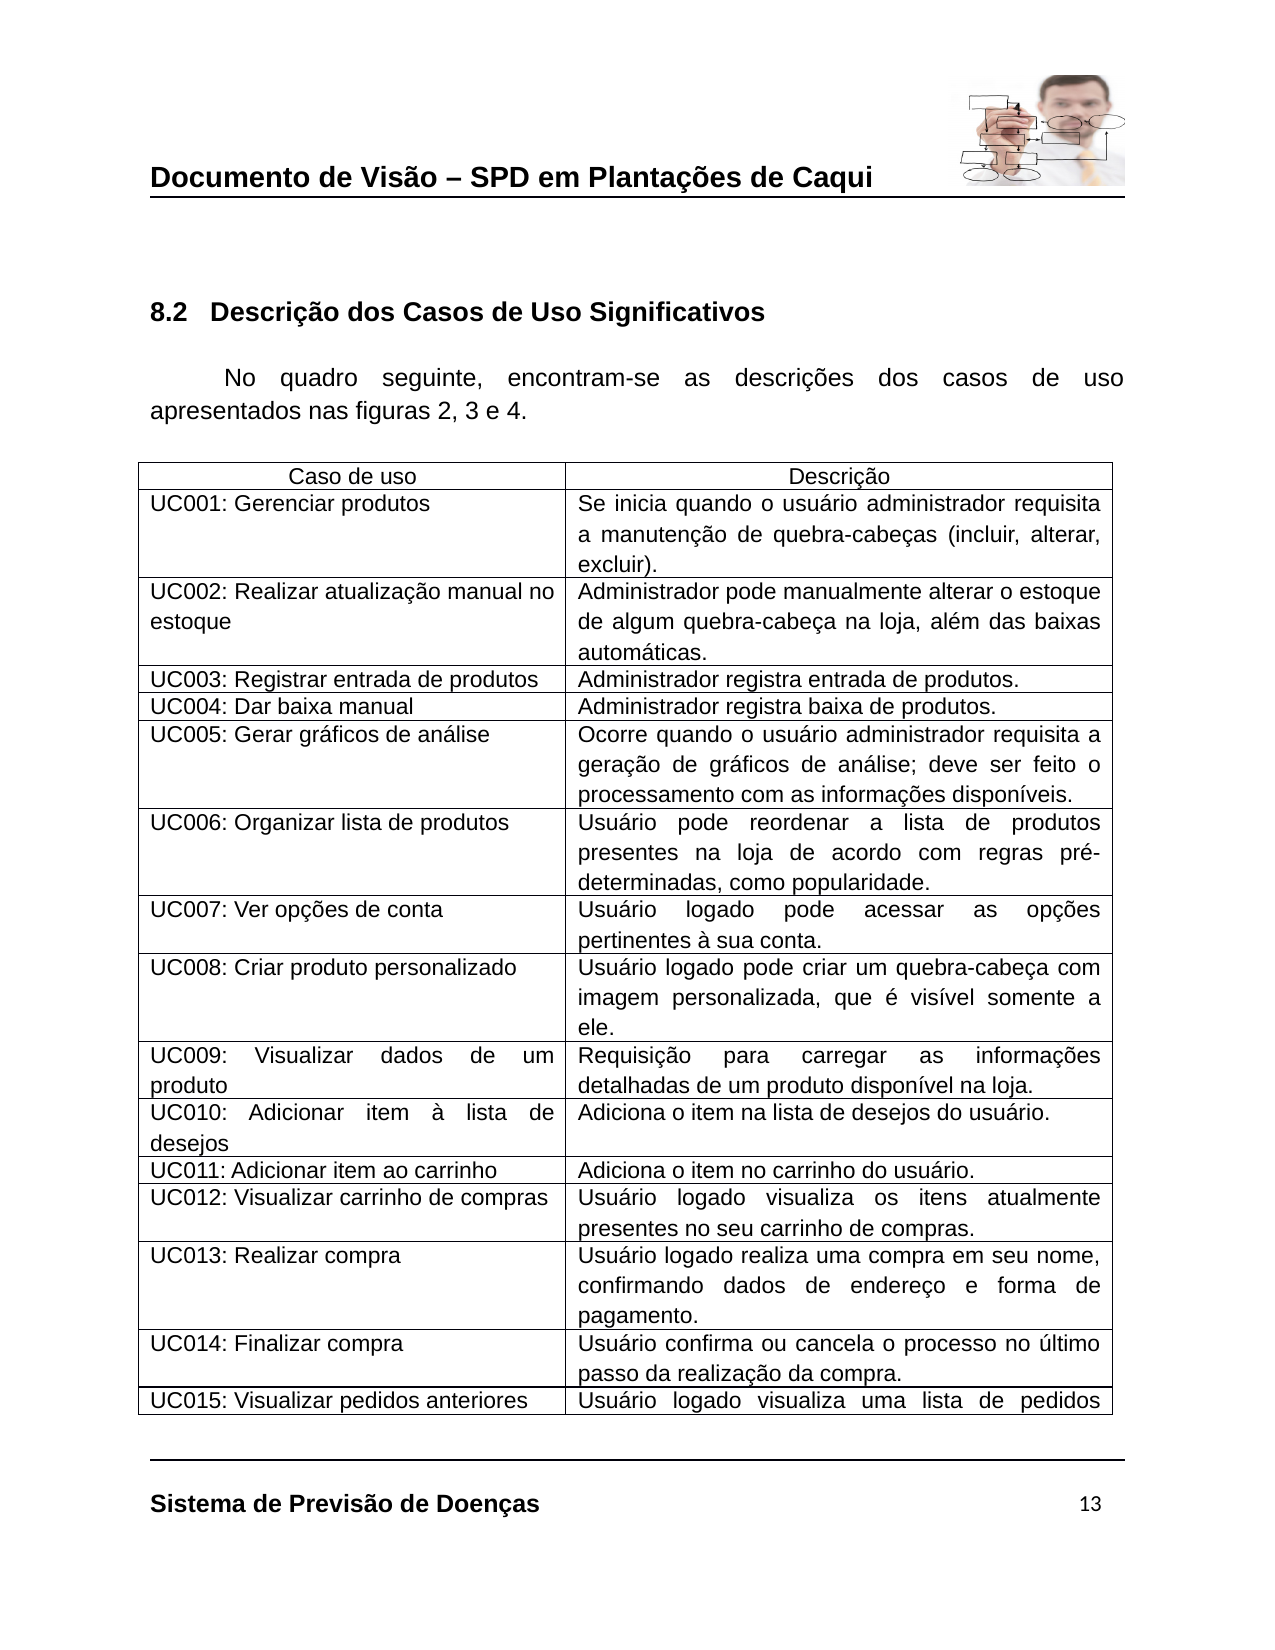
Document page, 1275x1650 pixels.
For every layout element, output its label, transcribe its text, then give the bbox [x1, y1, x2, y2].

table_cell UC003: Registrar entrada de produtos [139, 666, 565, 692]
table_cell Adiciona o item no carrinho do usuário. [566, 1157, 1112, 1183]
table_cell UC010: Adicionar item à lista de desejos [139, 1099, 565, 1156]
table_cell UC004: Dar baixa manual [139, 693, 565, 720]
table_cell UC002: Realizar atualização manual no estoque [139, 578, 565, 665]
table_cell UC005: Gerar gráficos de análise [139, 721, 565, 807]
table_cell Requisição para carregar as informações detalhadas de um produto disponível na loja. [566, 1042, 1112, 1098]
table_cell UC012: Visualizar carrinho de compras [139, 1184, 565, 1241]
table_cell Usuário logado pode acessar as opções pertinentes à sua conta. [566, 896, 1112, 953]
table_header Caso de uso [139, 463, 565, 489]
table_cell Usuário pode reordenar a lista de produtos presentes na loja de acordo com regras pré-determinadas, como popularidade. [566, 809, 1112, 895]
table_cell UC006: Organizar lista de produtos [139, 809, 565, 895]
table_cell Administrador pode manualmente alterar o estoque de algum quebra-cabeça na loja, além das baixas automáticas. [566, 578, 1112, 665]
table_cell Usuário logado visualiza uma lista de pedidos [566, 1388, 1112, 1414]
picture [947, 75, 1125, 186]
table_cell Ocorre quando o usuário administrador requisita a geração de gráficos de análise; deve ser feito o processamento com as informações disponíveis. [566, 721, 1112, 807]
table_cell UC007: Ver opções de conta [139, 896, 565, 953]
table_cell Usuário logado visualiza os itens atualmente presentes no seu carrinho de compras. [566, 1184, 1112, 1241]
table_cell Administrador registra baixa de produtos. [566, 693, 1112, 720]
table_cell UC015: Visualizar pedidos anteriores [139, 1388, 565, 1414]
table_cell Usuário logado pode criar um quebra-cabeça com imagem personalizada, que é visível somente a ele. [566, 954, 1112, 1041]
table_cell UC008: Criar produto personalizado [139, 954, 565, 1041]
table_cell UC013: Realizar compra [139, 1242, 565, 1329]
table_cell Adiciona o item na lista de desejos do usuário. [566, 1099, 1112, 1156]
table_cell UC009: Visualizar dados de um produto [139, 1042, 565, 1098]
table_cell Usuário confirma ou cancela o processo no último passo da realização da compra. [566, 1330, 1112, 1386]
table_cell Usuário logado realiza uma compra em seu nome, confirmando dados de endereço e forma de pagamento. [566, 1242, 1112, 1329]
table_cell UC011: Adicionar item ao carrinho [139, 1157, 565, 1183]
subtitle Descrição dos Casos de Uso Significativos [150, 296, 1125, 328]
table_cell Administrador registra entrada de produtos. [566, 666, 1112, 692]
table_cell Se inicia quando o usuário administrador requisita a manutenção de quebra-cabeças (incluir, alterar, excluir). [566, 490, 1112, 577]
table_cell UC001: Gerenciar produtos [139, 490, 565, 577]
table_cell UC014: Finalizar compra [139, 1330, 565, 1386]
table_header Descrição [566, 463, 1112, 489]
text No quadro seguinte, encontram-se as descrições dos casos de uso apresentados nas figuras 2, 3 e 4. [150, 363, 1125, 424]
